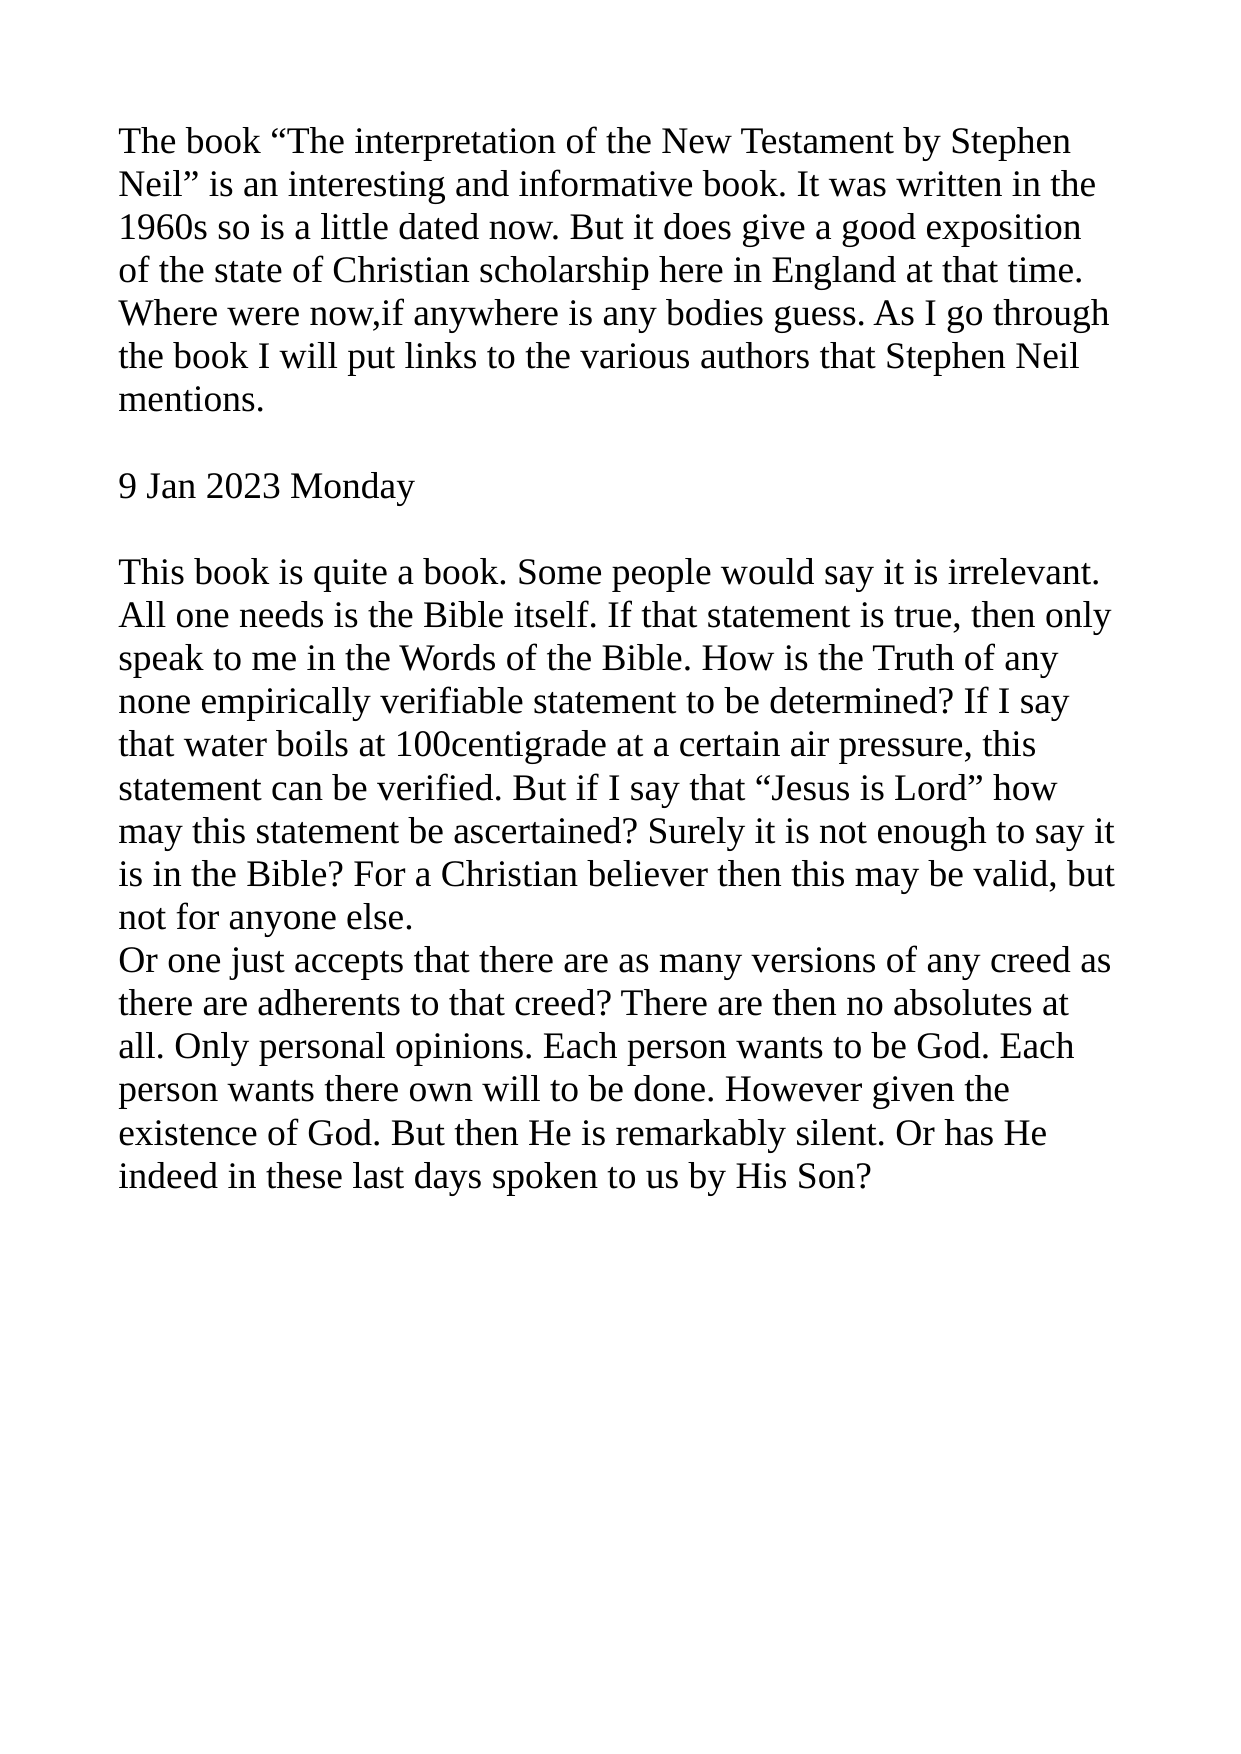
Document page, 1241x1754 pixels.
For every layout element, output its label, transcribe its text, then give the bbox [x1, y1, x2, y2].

text This book is quite a book. Some people would say it is irrelevant. All one needs is the Bible itself. If that statement is true, then only speak to me in the Words of the Bible. How is the Truth of any none empirically verifiable statement to be determined? If I say that water boils at 100centigrade at a certain air pressure, this statement can be verified. But if I say that “Jesus is Lord” how may this statement be ascertained? Surely it is not enough to say it is in the Bible? For a Christian believer then this may be valid, but not for anyone else. [118, 549, 1122, 937]
text Or one just accepts that there are as many versions of any creed as there are adherents to that creed? There are then no absolutes at all. Only personal opinions. Each person wants to be God. Each person wants there own will to be done. However given the existence of God. But then He is remarkably silent. Or has He indeed in these last days spoken to us by His Son? [118, 937, 1122, 1196]
text 9 Jan 2023 Monday [118, 463, 1122, 506]
text The book “The interpretation of the New Testament by Stephen Neil” is an interesting and informative book. It was written in the 1960s so is a little dated now. But it does give a good exposition of the state of Christian scholarship here in England at that time. Where were now,if anywhere is any bodies guess. As I go through the book I will put links to the various authors that Stephen Neil mentions. [118, 118, 1122, 420]
